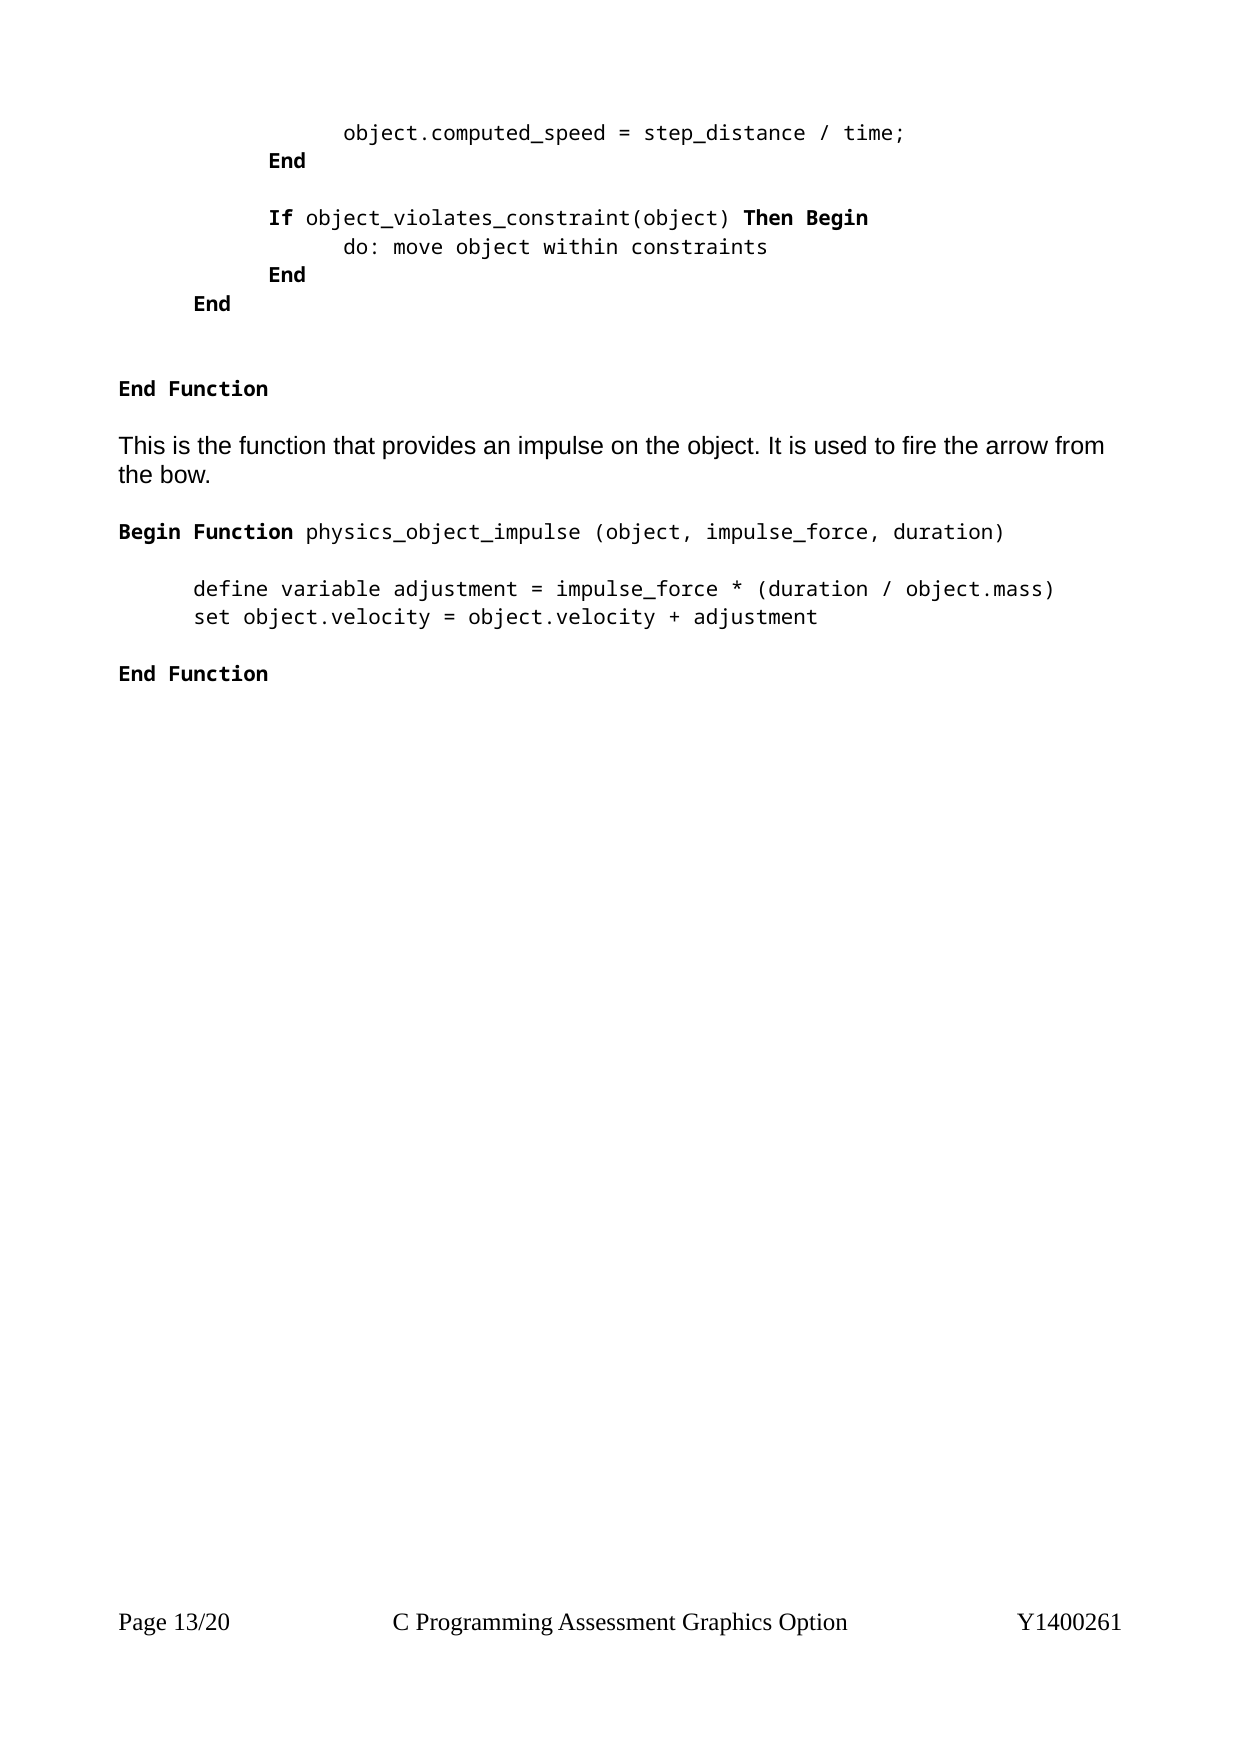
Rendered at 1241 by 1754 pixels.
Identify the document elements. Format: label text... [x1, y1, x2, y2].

text End Function [118, 374, 1122, 402]
text If object_violates_constraint(object) Then Begin [118, 203, 1122, 232]
text set object.velocity = object.velocity + adjustment [118, 602, 1122, 631]
text End [118, 260, 1122, 289]
text This is the function that provides an impulse on the object. It is used to fire the arrow from the bow. [118, 431, 1122, 488]
text define variable adjustment = impulse_force * (duration / object.mass) [118, 574, 1122, 602]
text do: move object within constraints [118, 232, 1122, 260]
text End [118, 289, 1122, 317]
text End Function [118, 659, 1122, 687]
text End [118, 147, 1122, 175]
text Begin Function physics_object_impulse (object, impulse_force, duration) [118, 517, 1122, 545]
text object.computed_speed = step_distance / time; [118, 118, 1122, 147]
